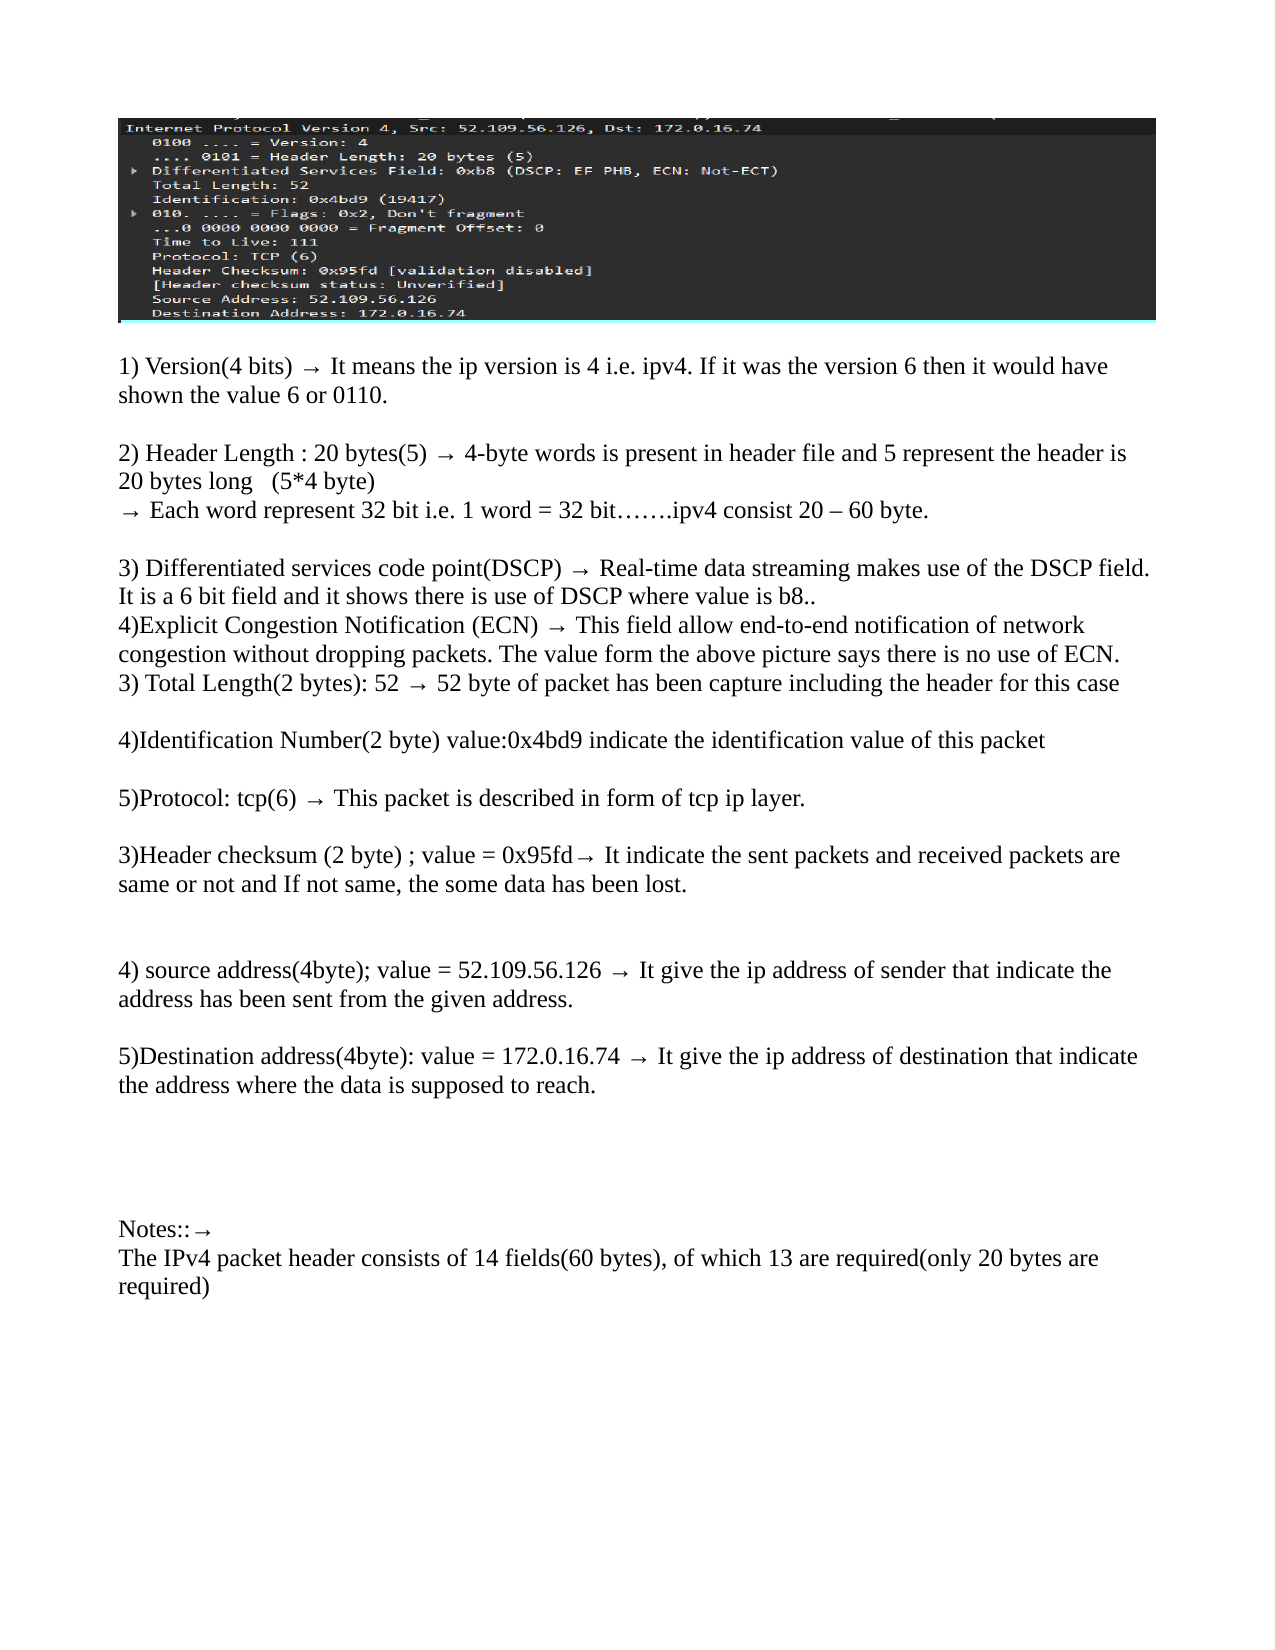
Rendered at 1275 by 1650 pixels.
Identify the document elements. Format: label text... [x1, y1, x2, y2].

text 1) Version(4 bits) → It means the ip version is 4 i.e. ipv4. If it was the version 6 then it would have shown the value 6 or 0110. [118, 351, 1157, 409]
text → Each word represent 32 bit i.e. 1 word = 32 bit…….ipv4 consist 20 – 60 byte. [118, 495, 1157, 524]
text 2) Header Length : 20 bytes(5) → 4-byte words is present in header file and 5 represent the header is 20 bytes long (5*4 byte) [118, 438, 1157, 495]
text 5)Destination address(4byte): value = 172.0.16.74 → It give the ip address of destination that indicate the address where the data is supposed to reach. [118, 1041, 1157, 1099]
text 3) Total Length(2 bytes): 52 → 52 byte of packet has been capture including the header for this case [118, 668, 1157, 696]
text 4) source address(4byte); value = 52.109.56.126 → It give the ip address of sender that indicate the address has been sent from the given address. [118, 955, 1157, 1013]
text 4)Explicit Congestion Notification (ECN) → This field allow end-to-end notification of network congestion without dropping packets. The value form the above picture says there is no use of ECN. [118, 610, 1157, 668]
text Notes::→ [118, 1214, 1157, 1243]
picture [118, 118, 1157, 323]
text 4)Identification Number(2 byte) value:0x4bd9 indicate the identification value of this packet [118, 725, 1157, 754]
text 3)Header checksum (2 byte) ; value = 0x95fd→ It indicate the sent packets and received packets are same or not and If not same, the some data has been lost. [118, 840, 1157, 898]
text 5)Protocol: tcp(6) → This packet is described in form of tcp ip layer. [118, 783, 1157, 811]
text 3) Differentiated services code point(DSCP) → Real-time data streaming makes use of the DSCP field. It is a 6 bit field and it shows there is use of DSCP where value is b8.. [118, 553, 1157, 610]
text The IPv4 packet header consists of 14 fields(60 bytes), of which 13 are required(only 20 bytes are required) [118, 1243, 1157, 1300]
